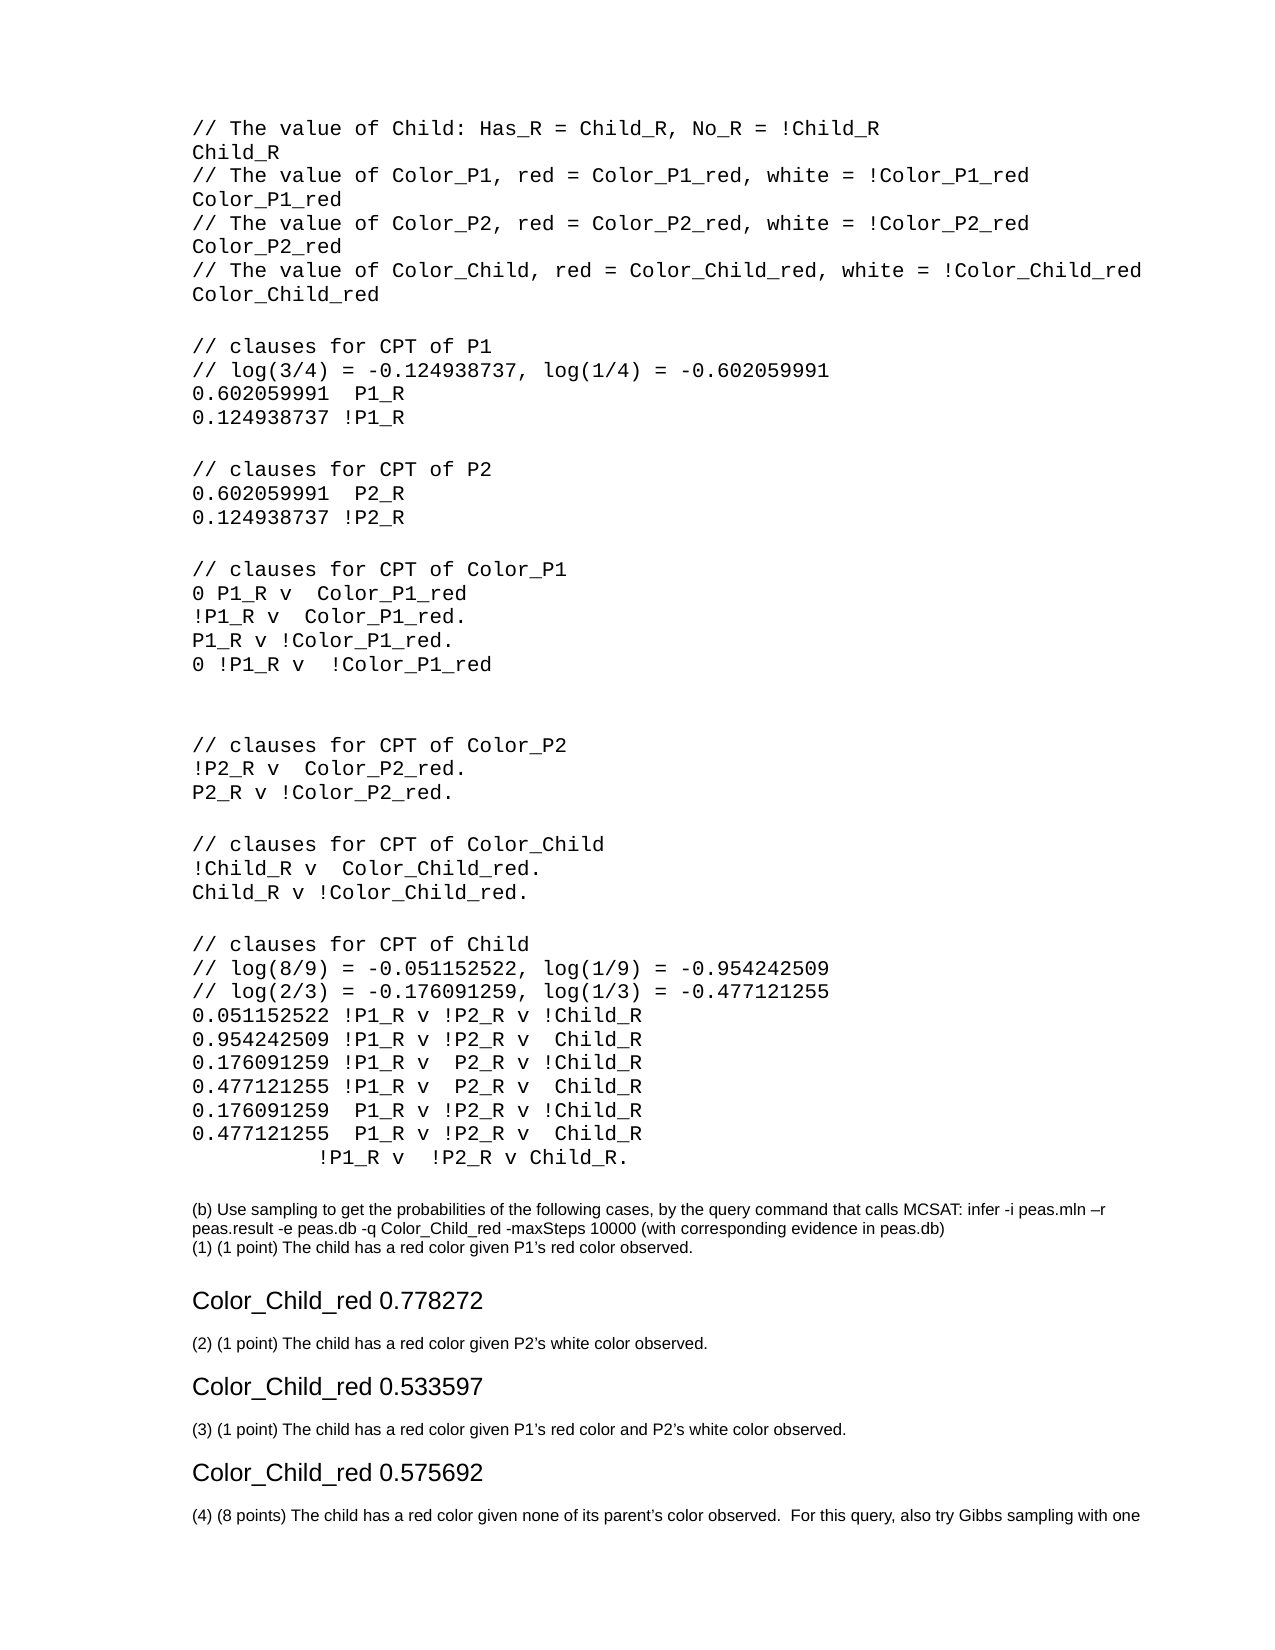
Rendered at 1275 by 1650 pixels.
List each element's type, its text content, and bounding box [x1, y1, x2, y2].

list Color_Child_red 0.778272 [162, 1257, 1157, 1333]
list // clauses for CPT of Color_Child [162, 834, 1157, 858]
list 0.176091259 P1_R v !P2_R v !Child_R [162, 1100, 1157, 1123]
list (2) (1 point) The child has a red color given P2’s white color observed. Color_Child_red 0.533597 [162, 1333, 1157, 1420]
list Color_P1_red [162, 189, 1157, 213]
list Child_R [162, 142, 1157, 165]
list // log(2/3) = -0.176091259, log(1/3) = -0.477121255 [162, 981, 1157, 1005]
list 0.602059991 P2_R [162, 483, 1157, 507]
list // log(3/4) = -0.124938737, log(1/4) = -0.602059991 [162, 360, 1157, 383]
list Child_R v !Color_Child_red. [162, 882, 1157, 905]
list // clauses for CPT of Color_P1 [162, 559, 1157, 583]
list 0.477121255 !P1_R v P2_R v Child_R [162, 1076, 1157, 1100]
list (3) (1 point) The child has a red color given P1’s red color and P2’s white color observed. Color_Child_red 0.575692 [162, 1420, 1157, 1487]
list // The value of Color_P2, red = Color_P2_red, white = !Color_P2_red [162, 213, 1157, 236]
list Color_P2_red [162, 236, 1157, 260]
list !P1_R v !P2_R v Child_R. (b) Use sampling to get the probabilities of the following cases, by the query command that calls MCSAT: infer -i peas.mln –r peas.result -e peas.db -q Color_Child_red -maxSteps 10000 (with corresponding evidence in peas.db) (1) (1 point) The child has a red color given P1’s red color observed. [162, 1147, 1157, 1257]
list 0.124938737 !P1_R [162, 407, 1157, 431]
list // clauses for CPT of P1 [162, 336, 1157, 360]
list Color_Child_red [162, 284, 1157, 307]
list 0.176091259 !P1_R v P2_R v !Child_R [162, 1052, 1157, 1076]
list 0 !P1_R v !Color_P1_red [162, 654, 1157, 677]
list // The value of Color_P1, red = Color_P1_red, white = !Color_P1_red [162, 165, 1157, 189]
list P2_R v !Color_P2_red. [162, 782, 1157, 806]
list !P2_R v Color_P2_red. [162, 758, 1157, 782]
list // clauses for CPT of Child [162, 934, 1157, 958]
list 0.602059991 P1_R [162, 383, 1157, 407]
list // clauses for CPT of Color_P2 [162, 735, 1157, 758]
list 0.124938737 !P2_R [162, 507, 1157, 530]
list // The value of Color_Child, red = Color_Child_red, white = !Color_Child_red [162, 260, 1157, 284]
list !Child_R v Color_Child_red. [162, 858, 1157, 882]
list 0.954242509 !P1_R v !P2_R v Child_R [162, 1029, 1157, 1052]
list !P1_R v Color_P1_red. [162, 606, 1157, 630]
list P1_R v !Color_P1_red. [162, 630, 1157, 654]
list 0.051152522 !P1_R v !P2_R v !Child_R [162, 1005, 1157, 1029]
list 0 P1_R v Color_P1_red [162, 583, 1157, 606]
list 0.477121255 P1_R v !P2_R v Child_R [162, 1123, 1157, 1147]
list // log(8/9) = -0.051152522, log(1/9) = -0.954242509 [162, 958, 1157, 981]
list // The value of Child: Has_R = Child_R, No_R = !Child_R [162, 118, 1157, 142]
list // clauses for CPT of P2 [162, 459, 1157, 483]
